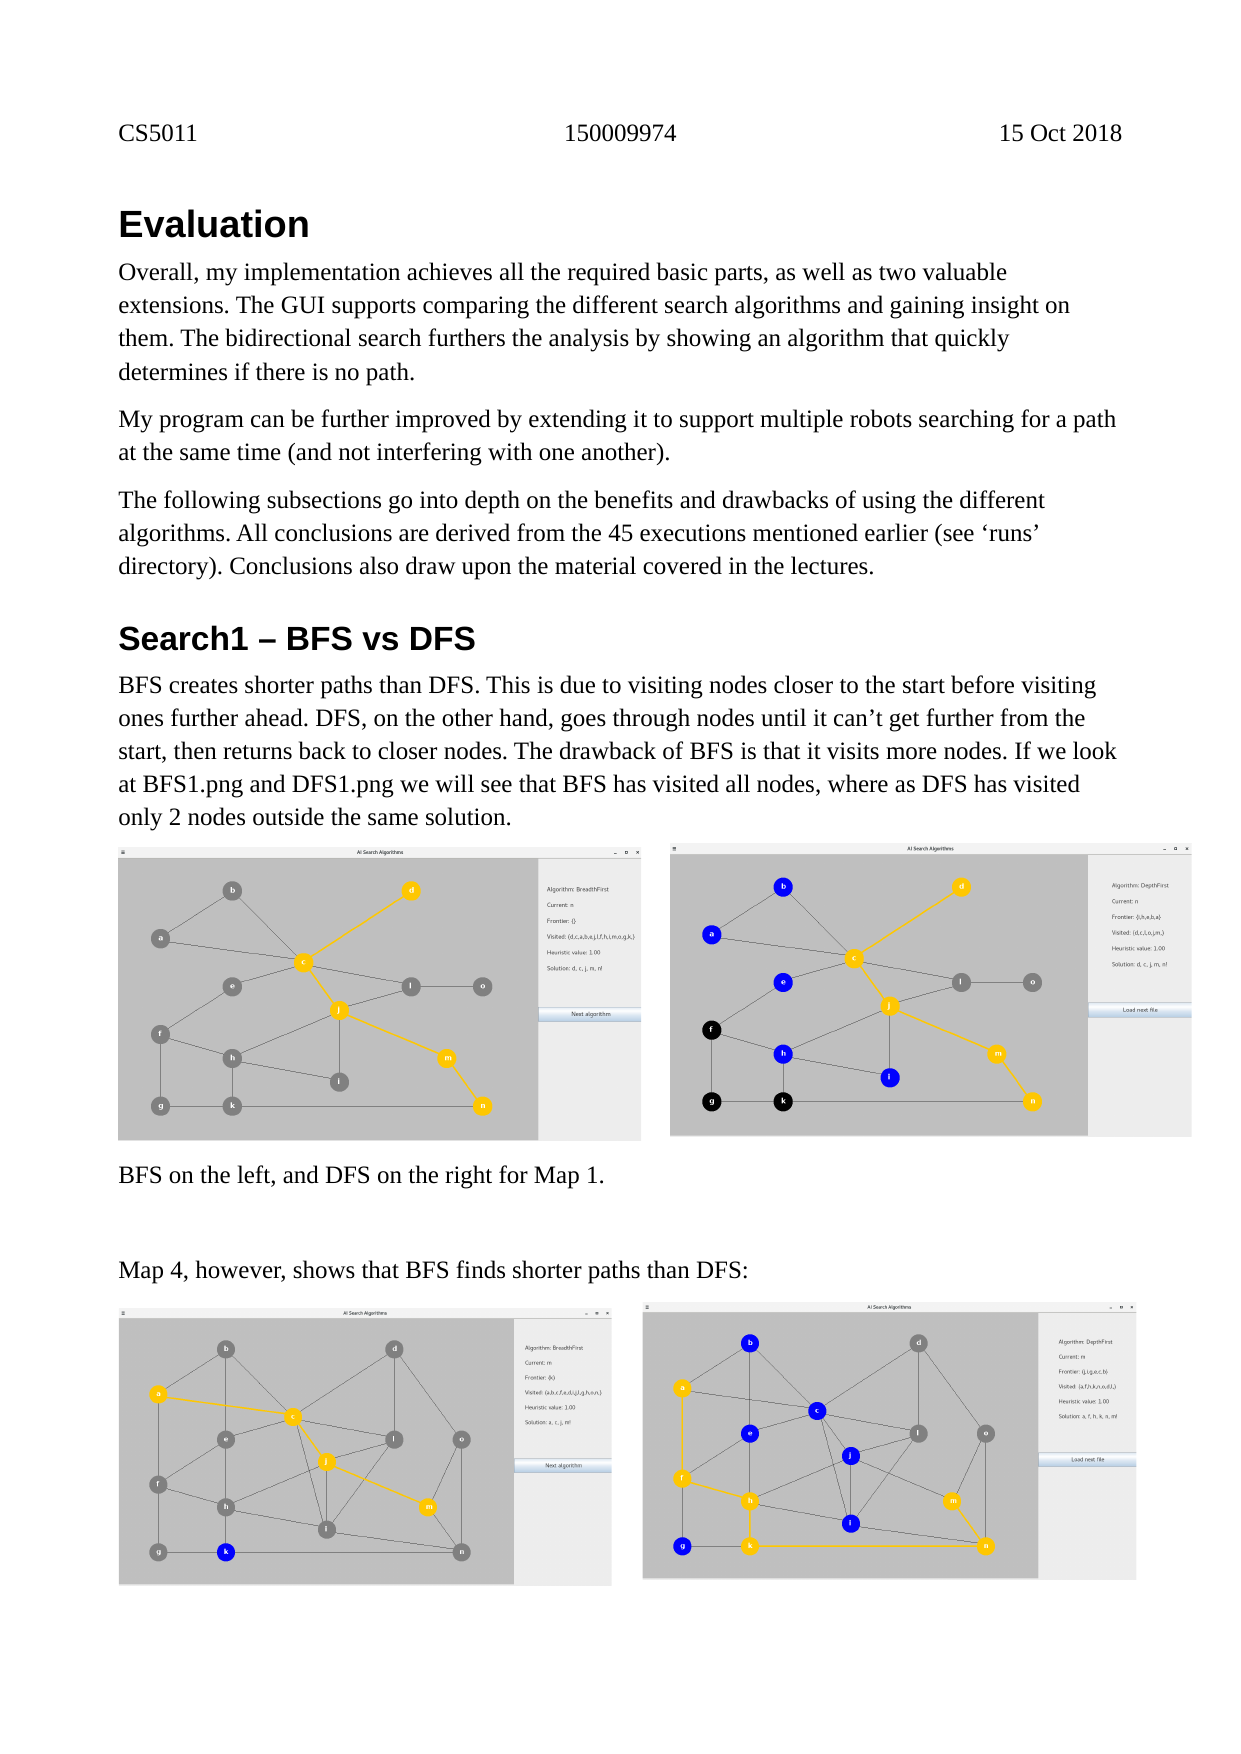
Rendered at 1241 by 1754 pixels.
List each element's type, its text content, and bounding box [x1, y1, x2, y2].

picture [642, 1302, 1137, 1580]
subtitle Evaluation [118, 201, 1122, 245]
text Map 4, however, shows that BFS finds shorter paths than DFS: [118, 1255, 1122, 1284]
text BFS on the left, and DFS on the right for Map 1. [118, 1160, 1122, 1189]
text The following subsections go into depth on the benefits and drawbacks of using the different algorithms. All conclusions are derived from the 45 executions mentioned earlier (see ‘runs’ directory). Conclusions also draw upon the material covered in the lectures. [118, 485, 1122, 579]
text BFS creates shorter paths than DFS. This is due to visiting nodes closer to the start before visiting ones further ahead. DFS, on the other hand, goes through nodes until it can’t get further from the start, then returns back to closer nodes. The drawback of BFS is that it visits more nodes. If we look at BFS1.png and DFS1.png we will see that BFS has visited all nodes, where as DFS has visited only 2 nodes outside the same solution. [118, 670, 1122, 831]
subtitle Search1 – BFS vs DFS [118, 619, 1122, 658]
picture [118, 847, 642, 1141]
text Overall, my implementation achieves all the required basic parts, as well as two valuable extensions. The GUI supports comparing the different search algorithms and gaining insight on them. The bidirectional search furthers the analysis by showing an algorithm that quickly determines if there is no path. [118, 257, 1122, 385]
text My program can be further improved by extending it to support multiple robots searching for a path at the same time (and not interfering with one another). [118, 404, 1122, 466]
picture [670, 843, 1192, 1137]
picture [118, 1308, 612, 1586]
